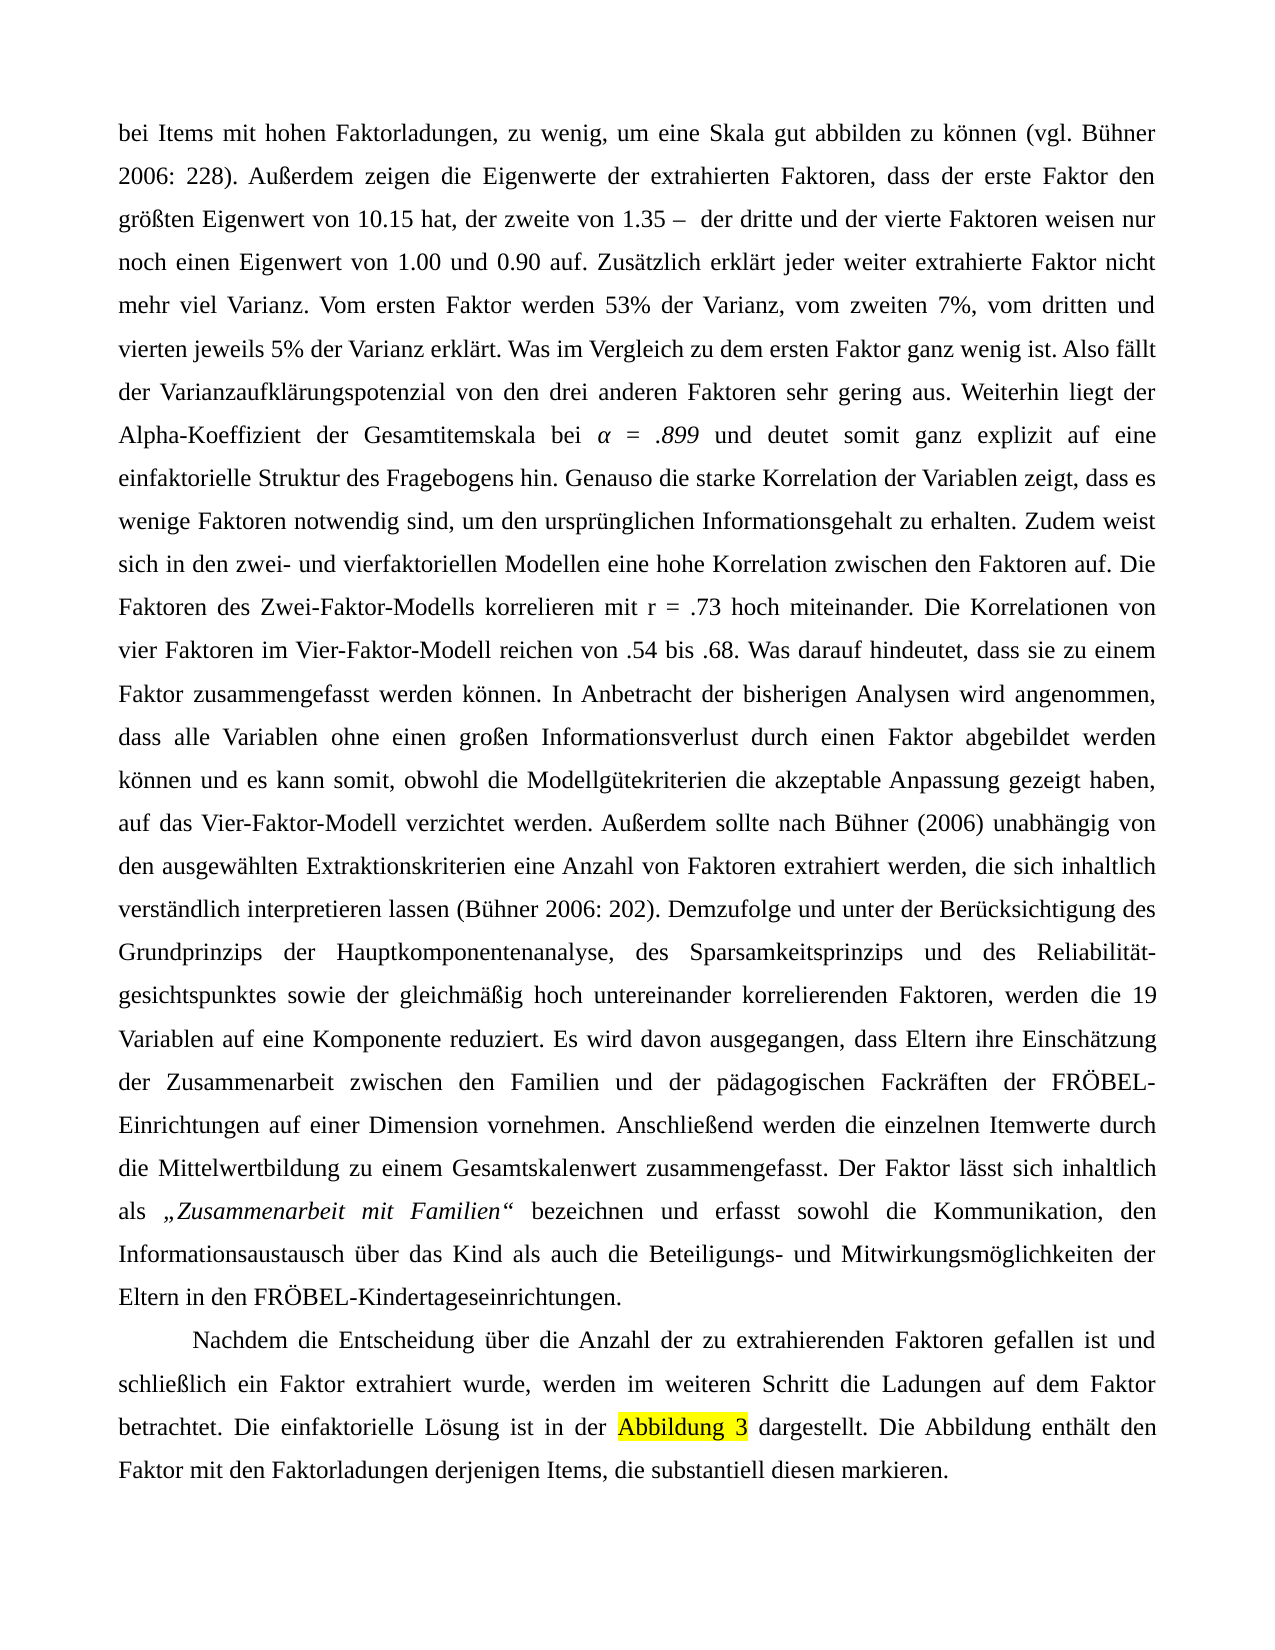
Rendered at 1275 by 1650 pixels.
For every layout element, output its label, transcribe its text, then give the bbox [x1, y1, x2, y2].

text Nachdem die Entscheidung über die Anzahl der zu extrahierenden Faktoren gefallen ist und schließlich ein Faktor extrahiert wurde, werden im weiteren Schritt die Ladungen auf dem Faktor betrachtet. Die einfaktorielle Lösung ist in der Abbildung 3 dargestellt. Die Abbildung enthält den Faktor mit den Faktorladungen derjenigen Items, die substantiell diesen markieren. [118, 1326, 1157, 1484]
text bei Items mit hohen Faktorladungen, zu wenig, um eine Skala gut abbilden zu können (vgl. Bühner 2006: 228). Außerdem zeigen die Eigenwerte der extrahierten Faktoren, dass der erste Faktor den größten Eigenwert von 10.15 hat, der zweite von 1.35 – der dritte und der vierte Faktoren weisen nur noch einen Eigenwert von 1.00 und 0.90 auf. Zusätzlich erklärt jeder weiter extrahierte Faktor nicht mehr viel Varianz. Vom ersten Faktor werden 53% der Varianz, vom zweiten 7%, vom dritten und vierten jeweils 5% der Varianz erklärt. Was im Vergleich zu dem ersten Faktor ganz wenig ist. Also fällt der Varianzaufklärungspotenzial von den drei anderen Faktoren sehr gering aus. Weiterhin liegt der Alpha-Koeffizient der Gesamtitemskala bei α = .899 und deutet somit ganz explizit auf eine einfaktorielle Struktur des Fragebogens hin. Genauso die starke Korrelation der Variablen zeigt, dass es wenige Faktoren notwendig sind, um den ursprünglichen Informationsgehalt zu erhalten. Zudem weist sich in den zwei- und vierfaktoriellen Modellen eine hohe Korrelation zwischen den Faktoren auf. Die Faktoren des Zwei-Faktor-Modells korrelieren mit r = .73 hoch miteinander. Die Korrelationen von vier Faktoren im Vier-Faktor-Modell reichen von .54 bis .68. Was darauf hindeutet, dass sie zu einem Faktor zusammengefasst werden können. In Anbetracht der bisherigen Analysen wird angenommen, dass alle Variablen ohne einen großen Informationsverlust durch einen Faktor abgebildet werden können und es kann somit, obwohl die Modellgütekriterien die akzeptable Anpassung gezeigt haben, auf das Vier-Faktor-Modell verzichtet werden. Außerdem sollte nach Bühner (2006) unabhängig von den ausgewählten Extraktionskriterien eine Anzahl von Faktoren extrahiert werden, die sich inhaltlich verständlich interpretieren lassen (Bühner 2006: 202). Demzufolge und unter der Berücksichtigung des Grundprinzips der Hauptkomponentenanalyse, des Sparsamkeitsprinzips und des Reliabilität-gesichtspunktes sowie der gleichmäßig hoch untereinander korrelierenden Faktoren, werden die 19 Variablen auf eine Komponente reduziert. Es wird davon ausgegangen, dass Eltern ihre Einschätzung der Zusammenarbeit zwischen den Familien und der pädagogischen Fackräften der FRÖBEL-Einrichtungen auf einer Dimension vornehmen. Anschließend werden die einzelnen Itemwerte durch die Mittelwertbildung zu einem Gesamtskalenwert zusammengefasst. Der Faktor lässt sich inhaltlich als „Zusammenarbeit mit Familien“ bezeichnen und erfasst sowohl die Kommunikation, den Informationsaustausch über das Kind als auch die Beteiligungs- und Mitwirkungsmöglichkeiten der Eltern in den FRÖBEL-Kindertageseinrichtungen. [118, 118, 1157, 1311]
